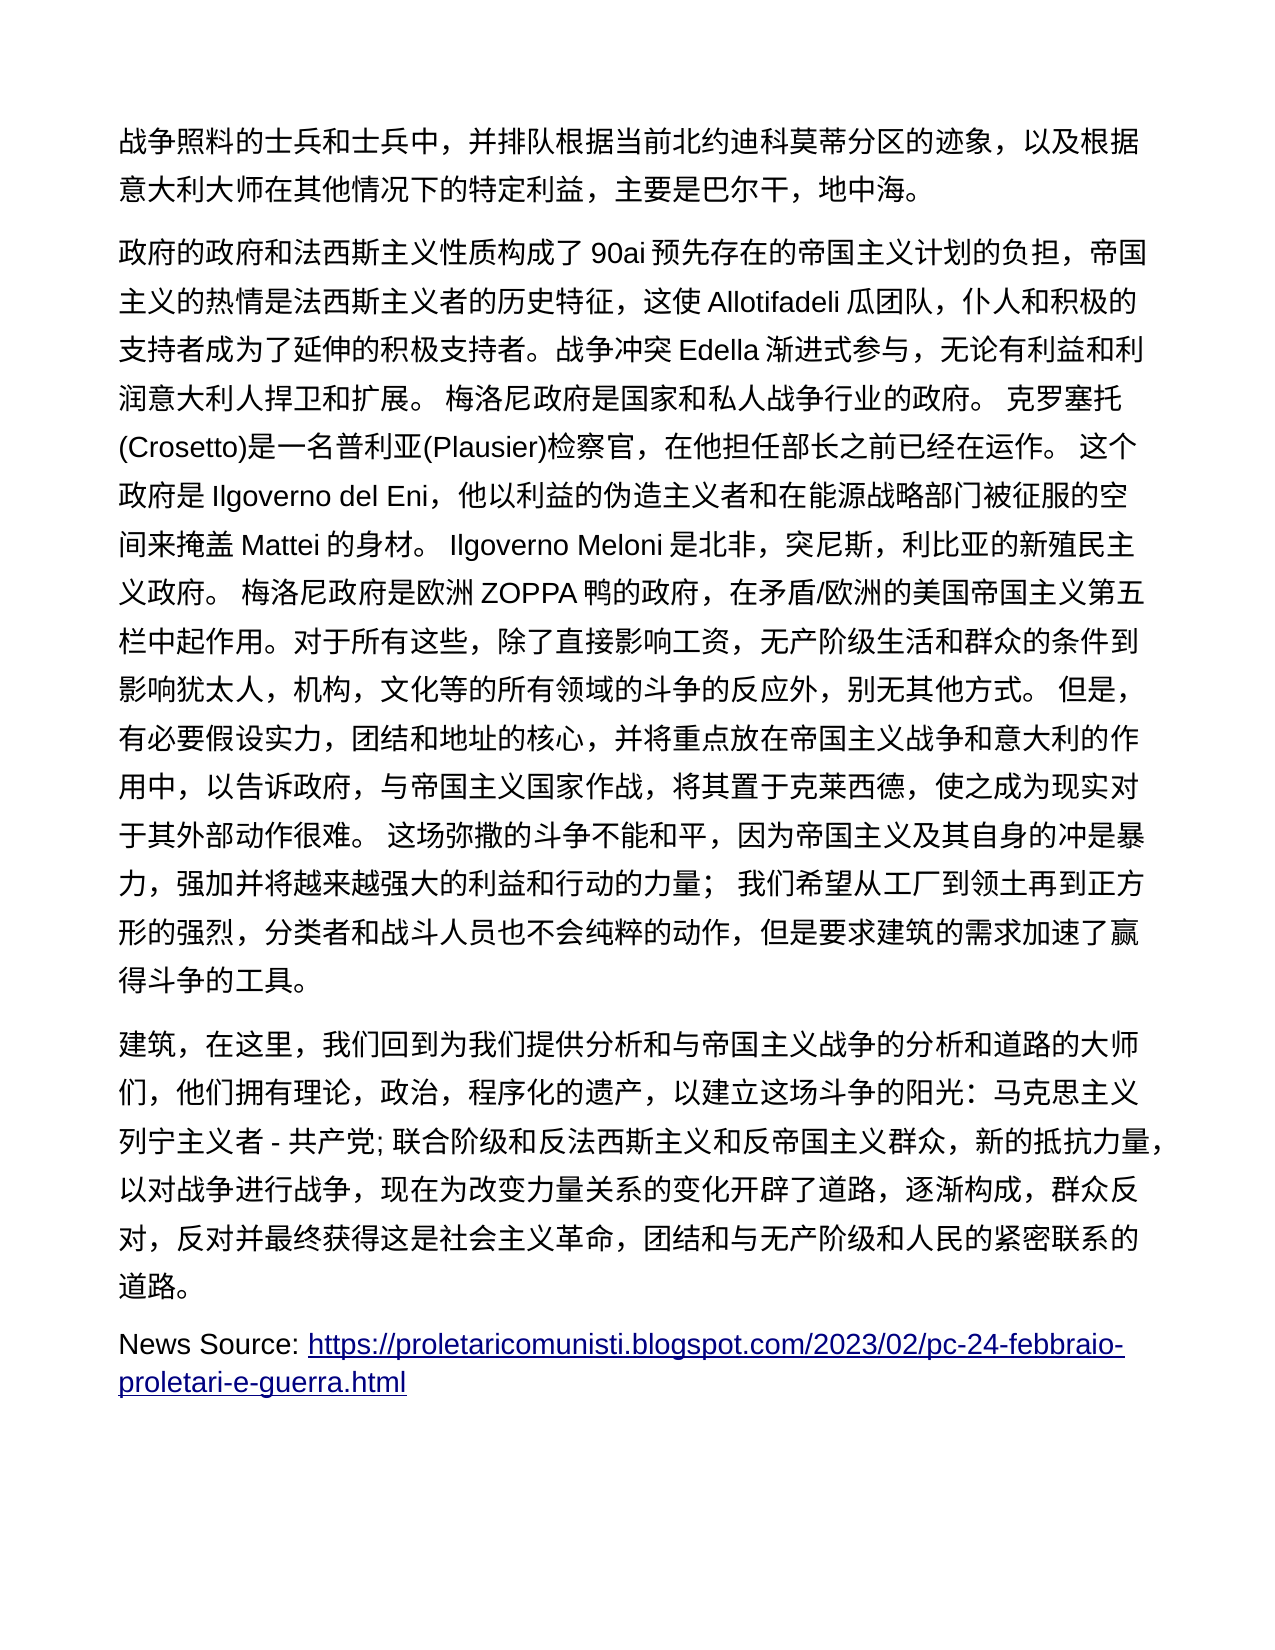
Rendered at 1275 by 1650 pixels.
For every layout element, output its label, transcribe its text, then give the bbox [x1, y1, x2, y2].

text News Source: https://proletaricomunisti.blogspot.com/2023/02/pc-24-febbraio-proletari-e-guerra.html [118, 1327, 1157, 1399]
text 建筑，在这里，我们回到为我们提供分析和与帝国主义战争的分析和道路的大师们，他们拥有理论，政治，程序化的遗产，以建立这场斗争的阳光：马克思主义列宁主义者 - 共产党; 联合阶级和反法西斯主义和反帝国主义群众，新的抵抗力量，以对战争进行战争，现在为改变力量关系的变化开辟了道路，逐渐构成，群众反对，反对并最终获得这是社会主义革命，团结和与无产阶级和人民的紧密联系的道路。 [118, 1021, 1157, 1306]
text 战争照料的士兵和士兵中，并排队根据当前北约迪科莫蒂分区的迹象，以及根据意大利大师在其他情况下的特定利益，主要是巴尔干，地中海。 [118, 118, 1157, 209]
text 政府的政府和法西斯主义性质构成了90ai预先存在的帝国主义计划的负担，帝国主义的热情是法西斯主义者的历史特征，这使Allotifadeli瓜团队，仆人和积极的支持者成为了延伸的积极支持者。战争冲突Edella渐进式参与，无论有利益和利润意大利人捍卫和扩展。 梅洛尼政府是国家和私人战争行业的政府。 克罗塞托(Crosetto)是一名普利亚(Plausier)检察官，在他担任部长之前已经在运作。 这个政府是Ilgoverno del Eni，他以利益的伪造主义者和在能源战略部门被征服的空间来掩盖Mattei的身材。 Ilgoverno Meloni是北非，突尼斯，利比亚的新殖民主义政府。 梅洛尼政府是欧洲ZOPPA鸭的政府，在矛盾/欧洲的美国帝国主义第五栏中起作用。对于所有这些，除了直接影响工资，无产阶级生活和群众的条件到影响犹太人，机构，文化等的所有领域的斗争的反应外，别无其他方式。 但是，有必要假设实力，团结和地址的核心，并将重点放在帝国主义战争和意大利的作用中，以告诉政府，与帝国主义国家作战，将其置于克莱西德，使之成为现实对于其外部动作很难。 这场弥撒的斗争不能和平，因为帝国主义及其自身的冲是暴力，强加并将越来越强大的利益和行动的力量； 我们希望从工厂到领土再到正方形的强烈，分类者和战斗人员也不会纯粹的动作，但是要求建筑的需求加速了赢得斗争的工具。 [118, 230, 1157, 1000]
